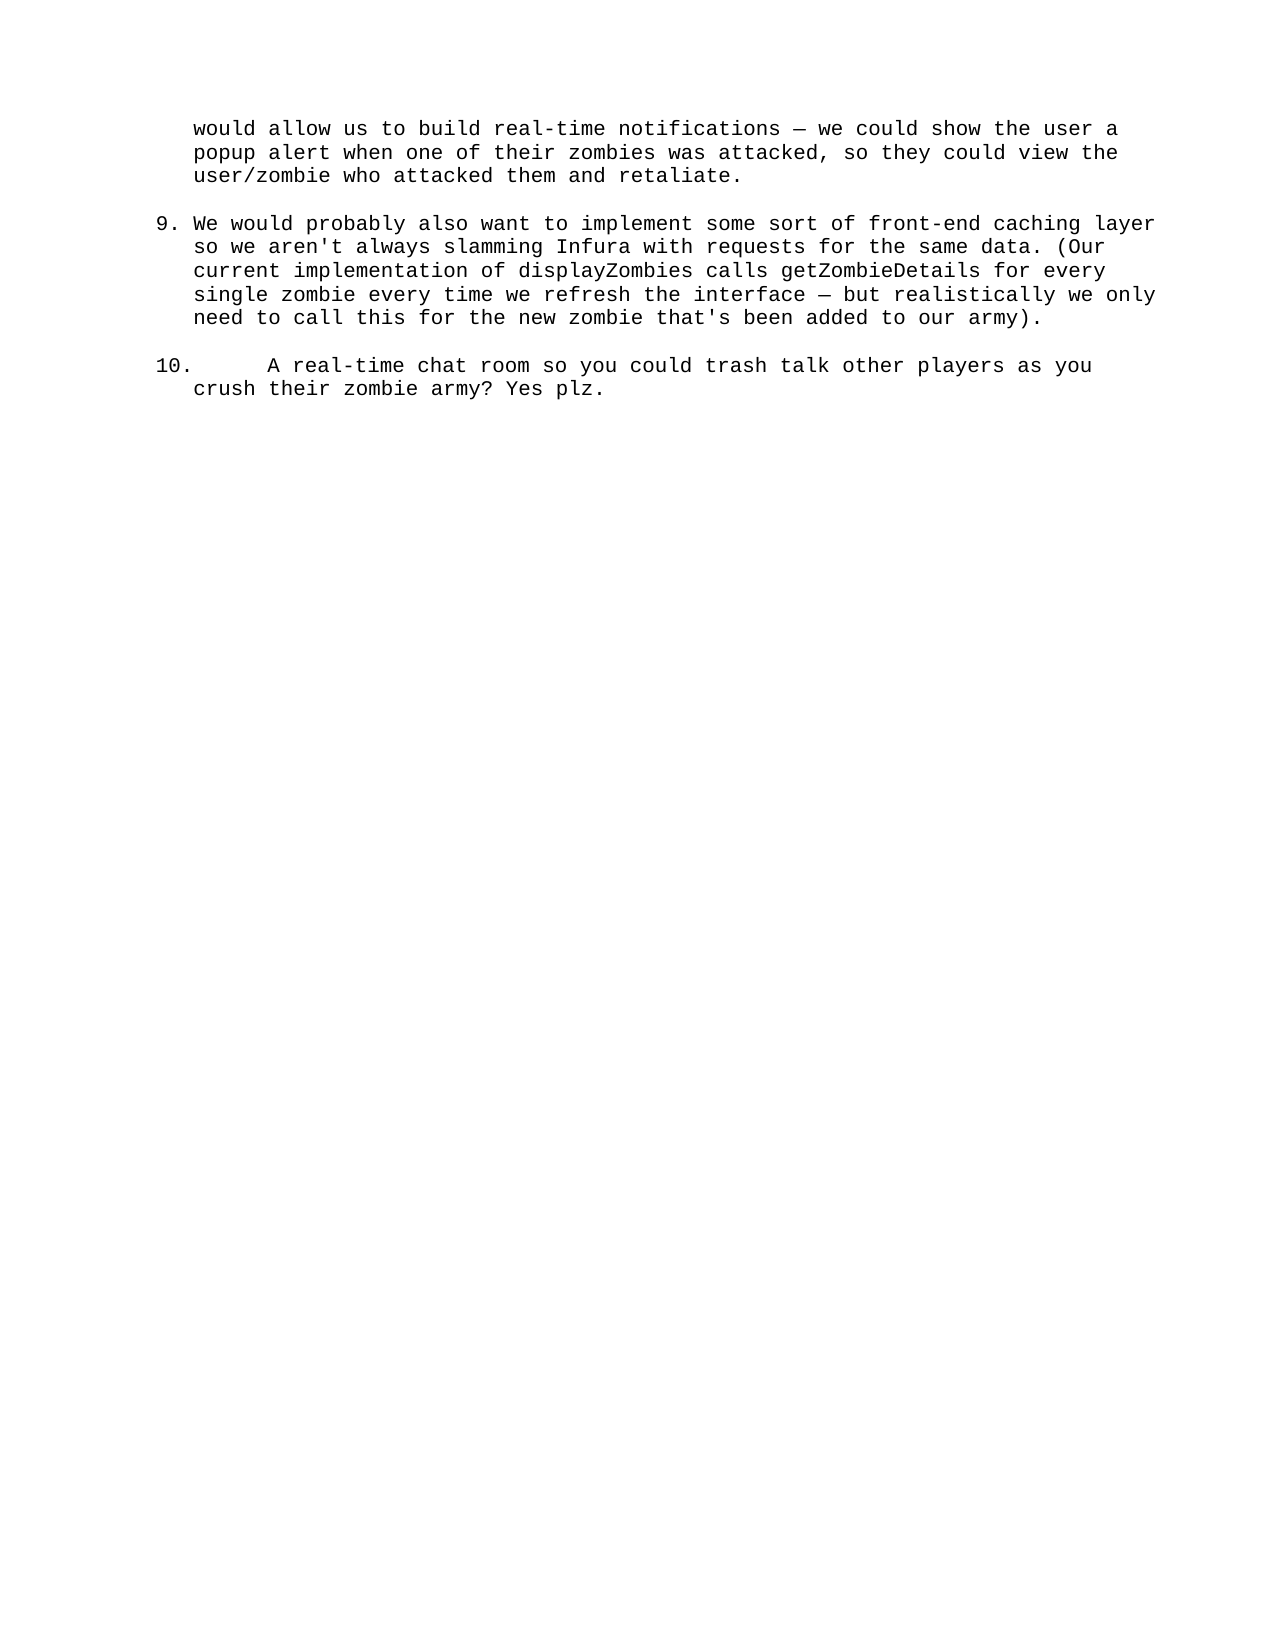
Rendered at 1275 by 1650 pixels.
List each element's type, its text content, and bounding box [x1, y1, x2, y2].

list We would probably also want to implement some sort of front-end caching layer so we aren't always slamming Infura with requests for the same data. (Our current implementation of displayZombies calls getZombieDetails for every single zombie every time we refresh the interface — but realistically we only need to call this for the new zombie that's been added to our army). [156, 213, 1157, 331]
list A real-time chat room so you could trash talk other players as you crush their zombie army? Yes plz. [156, 354, 1157, 402]
list would allow us to build real-time notifications — we could show the user a popup alert when one of their zombies was attacked, so they could view the user/zombie who attacked them and retaliate. [156, 118, 1157, 189]
